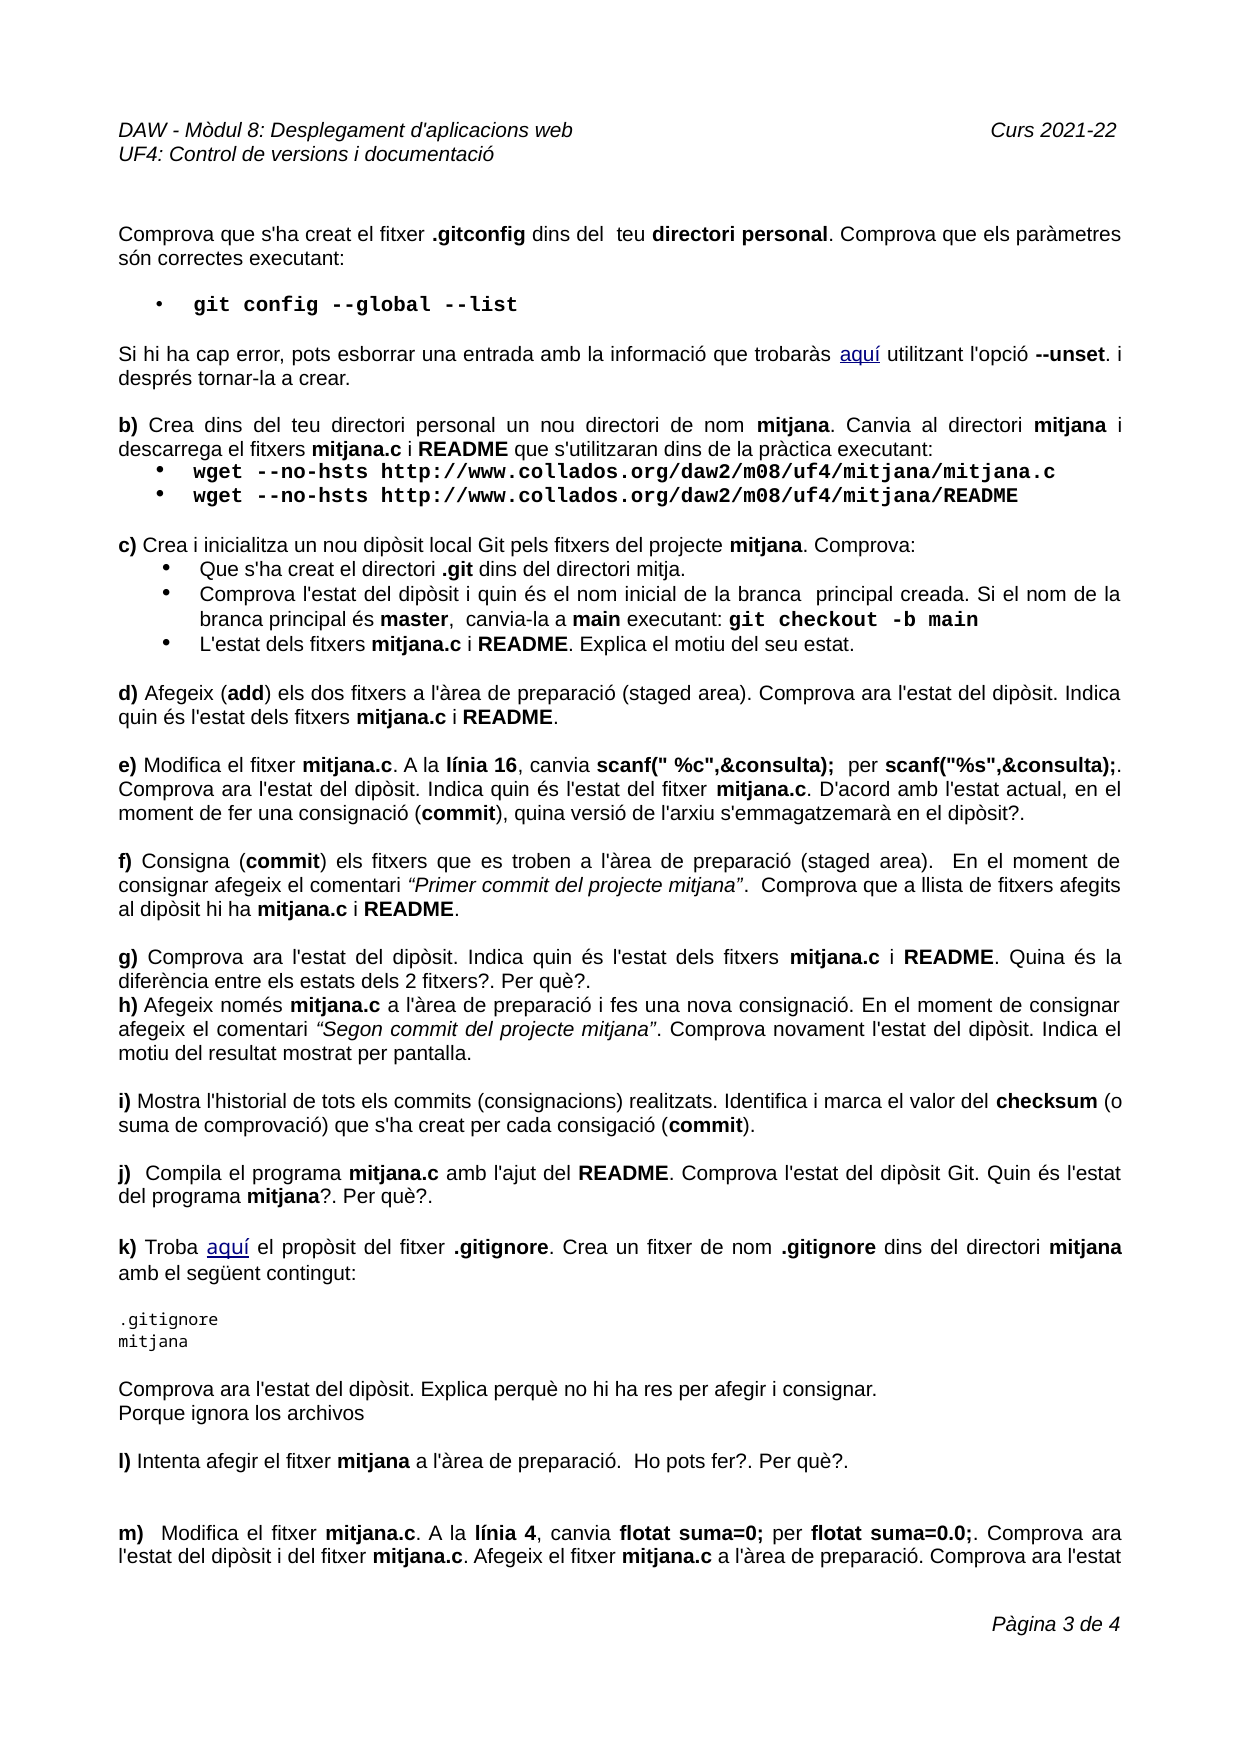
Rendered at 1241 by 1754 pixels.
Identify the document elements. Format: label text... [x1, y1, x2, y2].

text b) Crea dins del teu directori personal un nou directori de nom mitjana. Canvia al directori mitjana i descarrega el fitxers mitjana.c i README que s'utilitzaran dins de la pràctica executant: [118, 413, 1122, 461]
text d) Afegeix (add) els dos fitxers a l'àrea de preparació (staged area). Comprova ara l'estat del dipòsit. Indica quin és l'estat dels fitxers mitjana.c i README. [118, 681, 1122, 729]
list Que s'ha creat el directori .git dins del directori mitja. [162, 556, 1122, 581]
list wget --no-hsts http://www.collados.org/daw2/m08/uf4/mitjana/README [156, 485, 1122, 508]
list wget --no-hsts http://www.collados.org/daw2/m08/uf4/mitjana/mitjana.c [156, 461, 1122, 485]
list Comprova l'estat del dipòsit i quin és el nom inicial de la branca principal creada. Si el nom de la branca principal és master, canvia-la a main executant: git checkout -b main [162, 581, 1122, 632]
text Si hi ha cap error, pots esborrar una entrada amb la informació que trobaràs aquí utilitzant l'opció --unset. i després tornar-la a crear. [118, 341, 1122, 389]
text k) Troba aquí el propòsit del fitxer .gitignore. Crea un fitxer de nom .gitignore dins del directori mitjana amb el següent contingut: [118, 1232, 1122, 1284]
text l) Intenta afegir el fitxer mitjana a l'àrea de preparació. Ho pots fer?. Per què?. [118, 1448, 1122, 1472]
text i) Mostra l'historial de tots els commits (consignacions) realitzats. Identifica i marca el valor del checksum (o suma de comprovació) que s'ha creat per cada consigació (commit). [118, 1088, 1122, 1136]
text f) Consigna (commit) els fitxers que es troben a l'àrea de preparació (staged area). En el moment de consignar afegeix el comentari “Primer commit del projecte mitjana”. Comprova que a llista de fitxers afegits al dipòsit hi ha mitjana.c i README. [118, 849, 1122, 921]
text Comprova ara l'estat del dipòsit. Explica perquè no hi ha res per afegir i consignar. [118, 1377, 1122, 1401]
text g) Comprova ara l'estat del dipòsit. Indica quin és l'estat dels fitxers mitjana.c i README. Quina és la diferència entre els estats dels 2 fitxers?. Per què?. [118, 945, 1122, 993]
text m) Modifica el fitxer mitjana.c. A la línia 4, canvia flotat suma=0; per flotat suma=0.0;. Comprova ara l'estat del dipòsit i del fitxer mitjana.c. Afegeix el fitxer mitjana.c a l'àrea de preparació. Comprova ara l'estat [118, 1520, 1122, 1568]
text h) Afegeix només mitjana.c a l'àrea de preparació i fes una nova consignació. En el moment de consignar afegeix el comentari “Segon commit del projecte mitjana”. Comprova novament l'estat del dipòsit. Indica el motiu del resultat mostrat per pantalla. [118, 993, 1122, 1064]
text j) Compila el programa mitjana.c amb l'ajut del README. Comprova l'estat del dipòsit Git. Quin és l'estat del programa mitjana?. Per què?. [118, 1160, 1122, 1208]
text c) Crea i inicialitza un nou dipòsit local Git pels fitxers del projecte mitjana. Comprova: [118, 532, 1122, 556]
text Porque ignora los archivos [118, 1401, 1122, 1424]
text e) Modifica el fitxer mitjana.c. A la línia 16, canvia scanf(" %c",&consulta); per scanf("%s",&consulta);. Comprova ara l'estat del dipòsit. Indica quin és l'estat del fitxer mitjana.c. D'acord amb l'estat actual, en el moment de fer una consignació (commit), quina versió de l'arxiu s'emmagatzemarà en el dipòsit?. [118, 753, 1122, 825]
list L'estat dels fitxers mitjana.c i README. Explica el motiu del seu estat. [162, 632, 1122, 657]
text .gitignore [118, 1307, 1122, 1330]
list git config --global --list [156, 294, 1122, 317]
text Comprova que s'ha creat el fitxer .gitconfig dins del teu directori personal. Comprova que els paràmetres són correctes executant: [118, 222, 1122, 270]
text mitjana [118, 1330, 1122, 1353]
